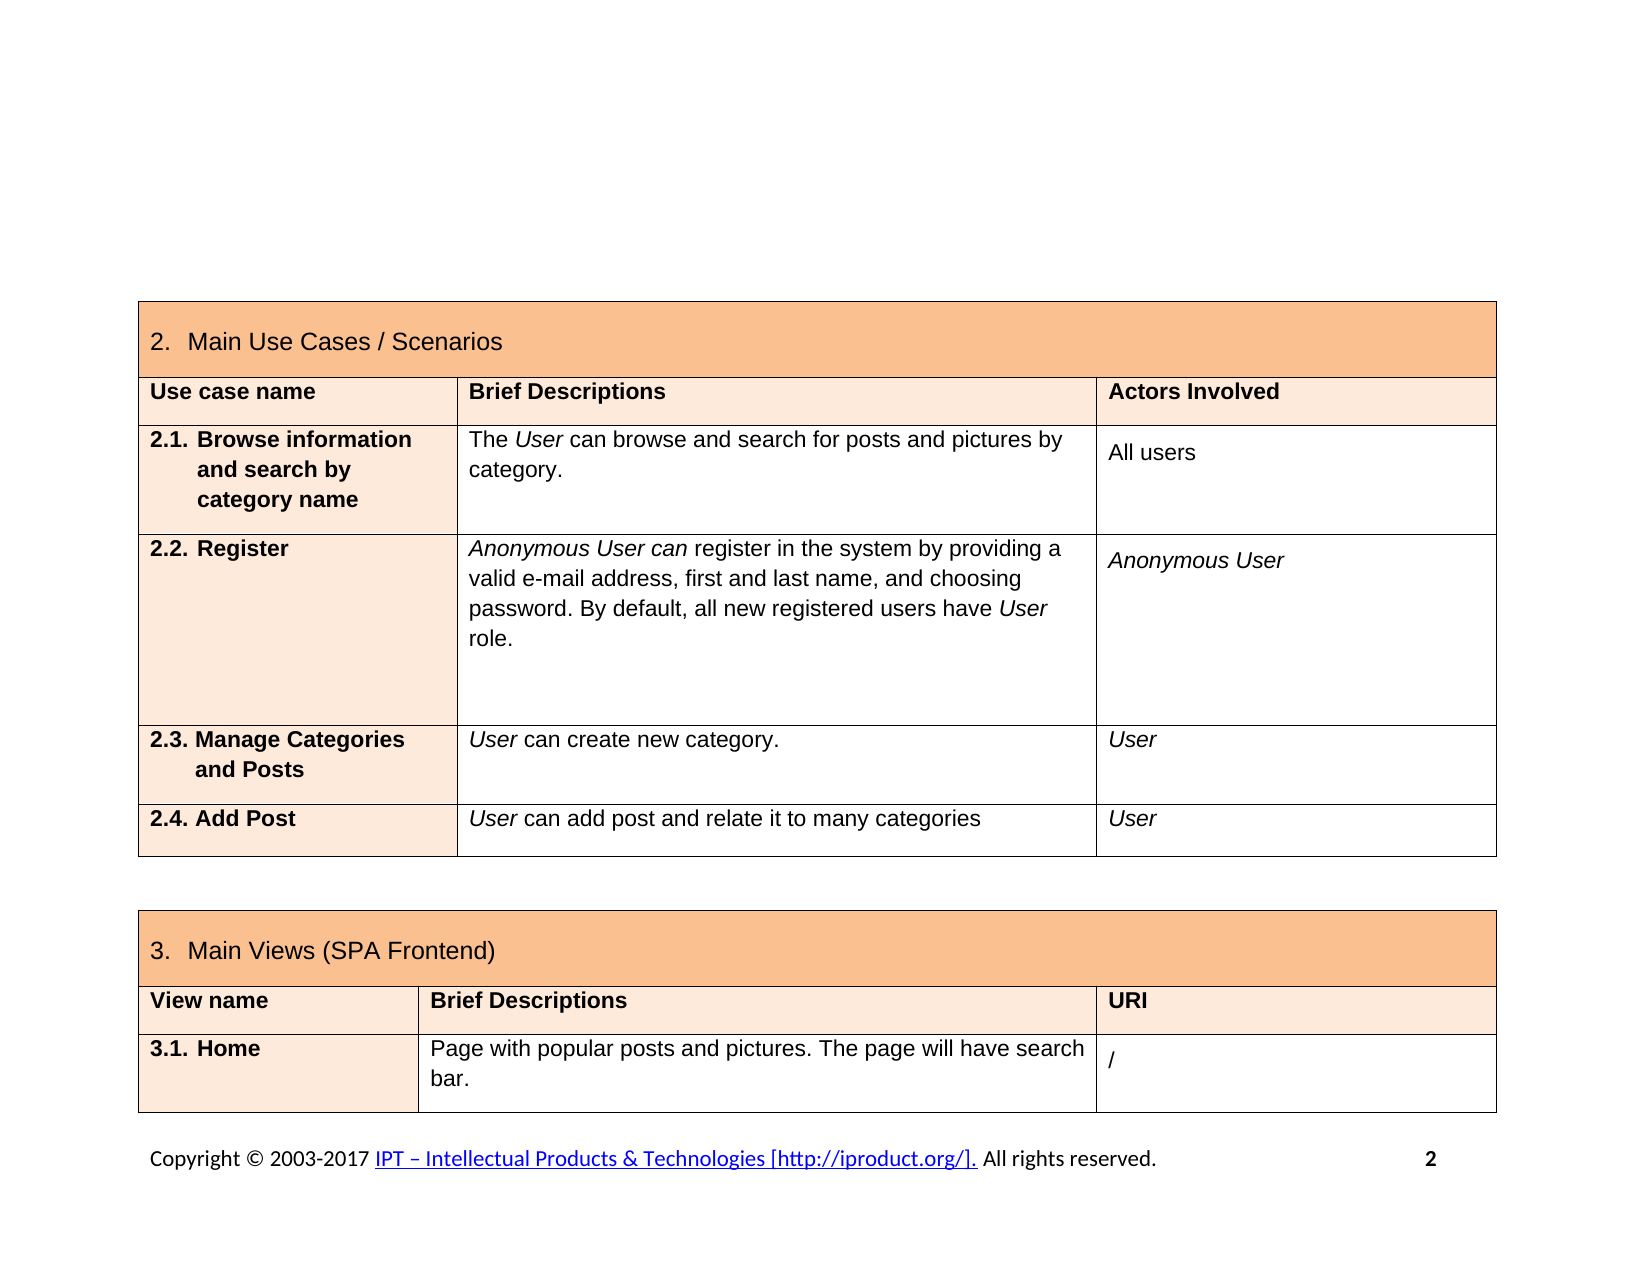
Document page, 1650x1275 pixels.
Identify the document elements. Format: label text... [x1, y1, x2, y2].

table_cell User [1097, 726, 1496, 803]
table_cell Add Post [139, 805, 457, 856]
table_header Main Use Cases / Scenarios [139, 302, 1496, 377]
table_cell Anonymous User can register in the system by providing a valid e-mail address, first and last name, and choosing password. By default, all new registered users have User role. [458, 535, 1096, 725]
table_cell Brief Descriptions [419, 987, 1096, 1034]
table_cell User can create new category. [458, 726, 1096, 803]
table_cell Page with popular posts and pictures. The page will have search bar. [419, 1035, 1096, 1112]
table_header Main Views (SPA Frontend) [139, 911, 1496, 986]
table_cell Use case name [139, 378, 457, 425]
table_cell Actors Involved [1097, 378, 1496, 425]
table_cell Manage Categories and Posts [139, 726, 457, 803]
table_cell / [1097, 1035, 1496, 1112]
table_cell The User can browse and search for posts and pictures by category. [458, 426, 1096, 533]
table_cell Home [139, 1035, 418, 1112]
table_cell User [1097, 805, 1496, 856]
table_cell View name [139, 987, 418, 1034]
table_cell Register [139, 535, 457, 725]
table_cell URI [1097, 987, 1496, 1034]
table_cell All users [1097, 426, 1496, 533]
table_cell Anonymous User [1097, 535, 1496, 725]
table_cell Brief Descriptions [458, 378, 1096, 425]
table_cell Browse information and search by category name [139, 426, 457, 533]
table_cell User can add post and relate it to many categories [458, 805, 1096, 856]
